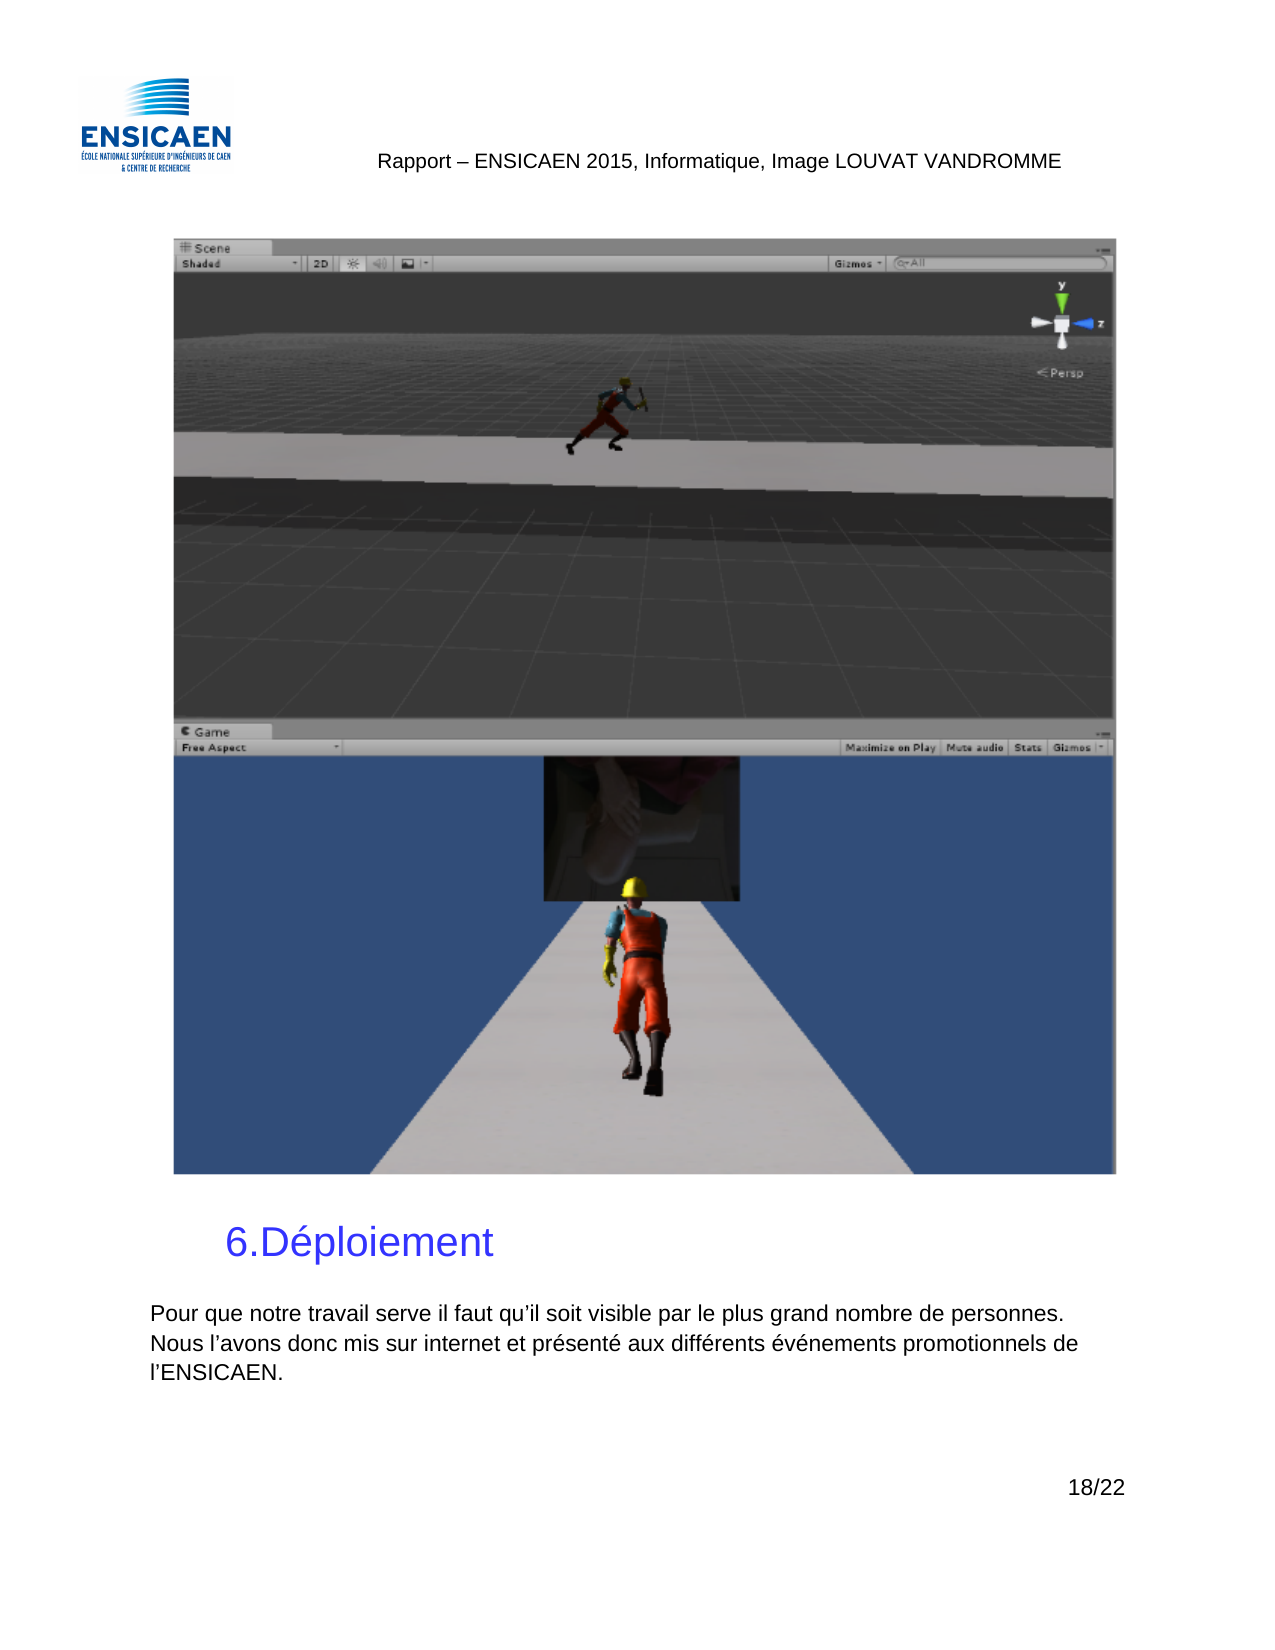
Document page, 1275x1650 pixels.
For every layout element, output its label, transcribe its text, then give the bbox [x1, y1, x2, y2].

picture [78, 76, 234, 174]
picture [171, 233, 1124, 1186]
text Pour que notre travail serve il faut qu’il soit visible par le plus grand nombre de personnes. Nous l’avons donc mis sur internet et présenté aux différents événements promotionnels de l’ENSICAEN. [150, 1301, 1125, 1386]
text 6.Déploiement [150, 1218, 1125, 1265]
